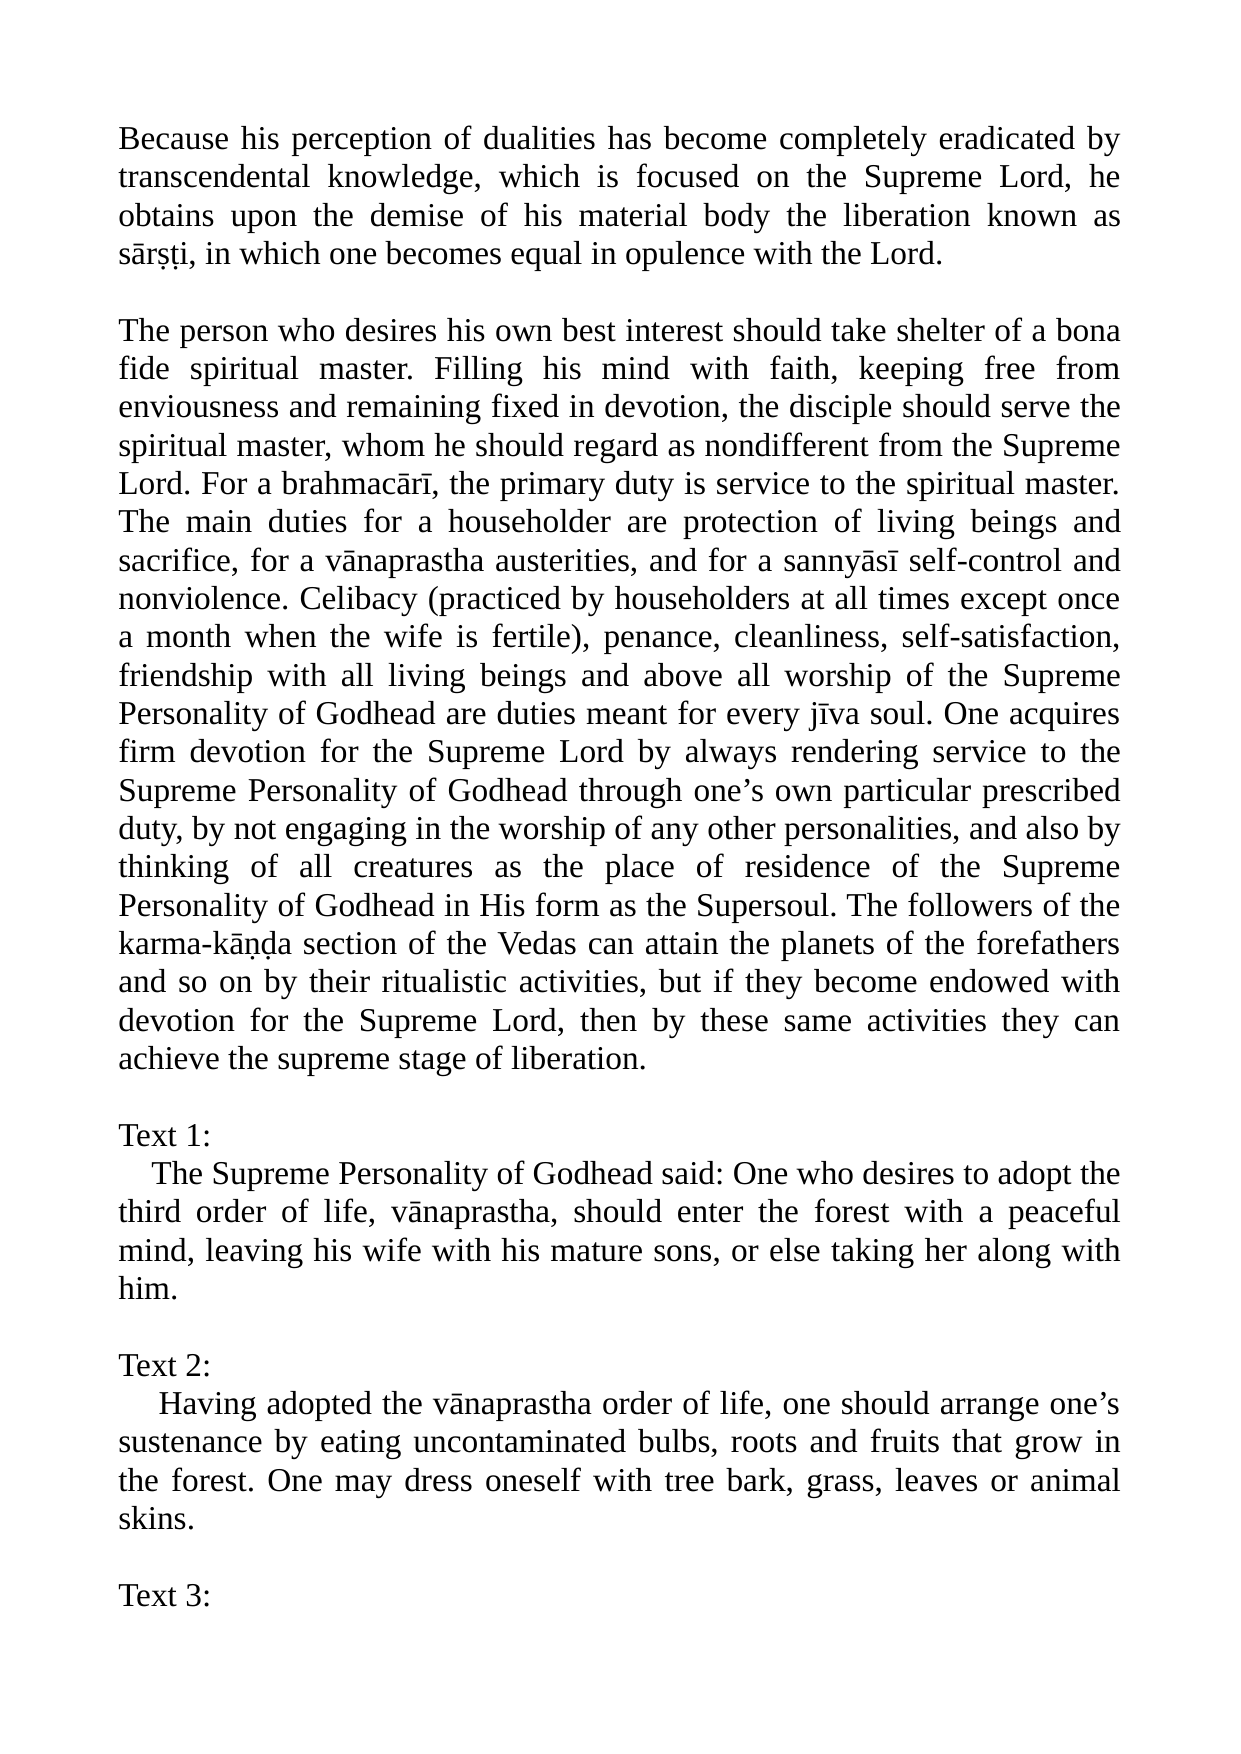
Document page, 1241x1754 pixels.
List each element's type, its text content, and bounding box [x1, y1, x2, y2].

text Text 3: [118, 1575, 1122, 1613]
text Text 2: [118, 1345, 1122, 1383]
text The Supreme Personality of Godhead said: One who desires to adopt the third order of life, vānaprastha, should enter the forest with a peaceful mind, leaving his wife with his mature sons, or else taking her along with him. [118, 1153, 1122, 1306]
text Because his perception of dualities has become completely eradicated by transcendental knowledge, which is focused on the Supreme Lord, he obtains upon the demise of his material body the liberation known as sārṣṭi, in which one becomes equal in opulence with the Lord. [118, 118, 1122, 271]
text Having adopted the vānaprastha order of life, one should arrange one’s sustenance by eating uncontaminated bulbs, roots and fruits that grow in the forest. One may dress oneself with tree bark, grass, leaves or animal skins. [118, 1383, 1122, 1536]
text Text 1: [118, 1115, 1122, 1153]
text The person who desires his own best interest should take shelter of a bona fide spiritual master. Filling his mind with faith, keeping free from enviousness and remaining fixed in devotion, the disciple should serve the spiritual master, whom he should regard as nondifferent from the Supreme Lord. For a brahmacārī, the primary duty is service to the spiritual master. The main duties for a householder are protection of living beings and sacrifice, for a vānaprastha austerities, and for a sannyāsī self-control and nonviolence. Celibacy (practiced by householders at all times except once a month when the wife is fertile), penance, cleanliness, self-satisfaction, friendship with all living beings and above all worship of the Supreme Personality of Godhead are duties meant for every jīva soul. One acquires firm devotion for the Supreme Lord by always rendering service to the Supreme Personality of Godhead through one’s own particular prescribed duty, by not engaging in the worship of any other personalities, and also by thinking of all creatures as the place of residence of the Supreme Personality of Godhead in His form as the Supersoul. The followers of the karma-kāṇḍa section of the Vedas can attain the planets of the forefathers and so on by their ritualistic activities, but if they become endowed with devotion for the Supreme Lord, then by these same activities they can achieve the supreme stage of liberation. [118, 310, 1122, 1076]
